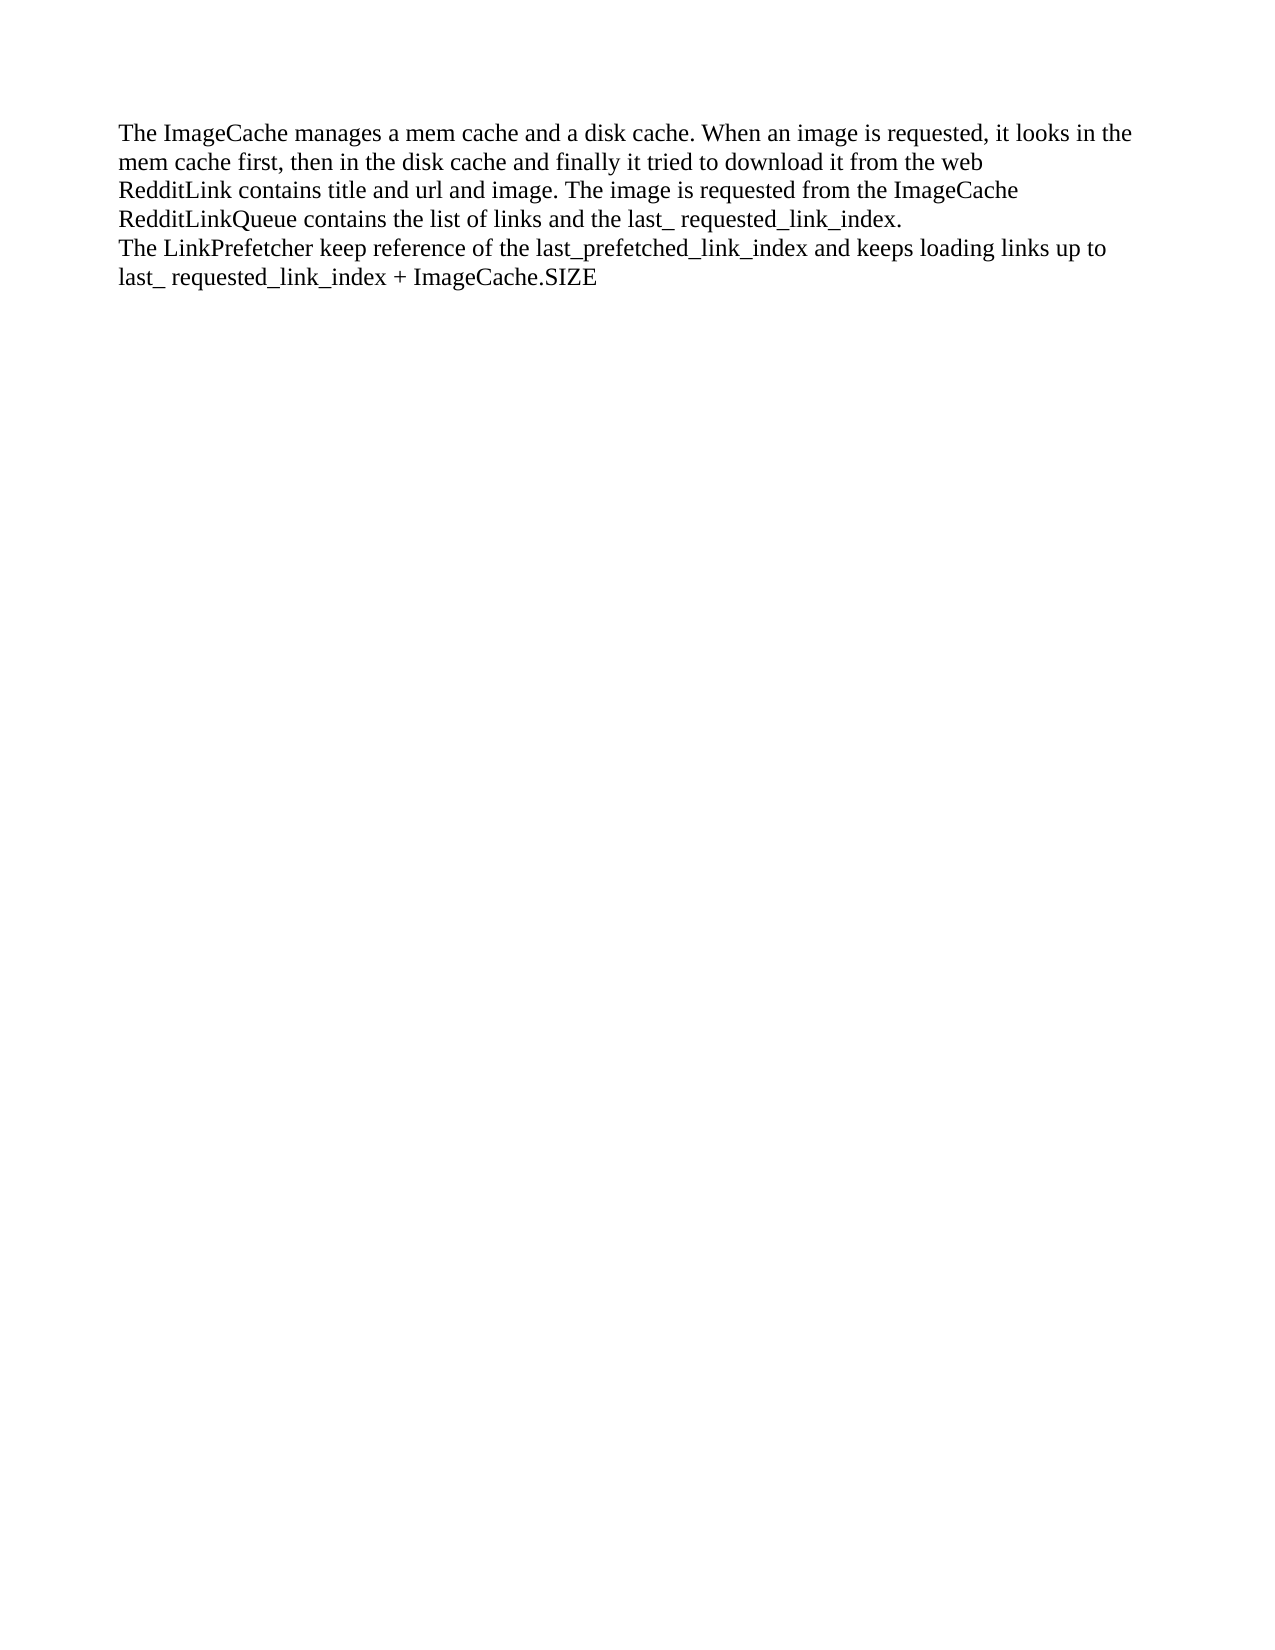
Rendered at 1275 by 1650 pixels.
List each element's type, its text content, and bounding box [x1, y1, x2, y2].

text RedditLinkQueue contains the list of links and the last_ requested_link_index. [118, 204, 1157, 233]
text The ImageCache manages a mem cache and a disk cache. When an image is requested, it looks in the mem cache first, then in the disk cache and finally it tried to download it from the web [118, 118, 1157, 176]
text The LinkPrefetcher keep reference of the last_prefetched_link_index and keeps loading links up to last_ requested_link_index + ImageCache.SIZE [118, 233, 1157, 291]
text RedditLink contains title and url and image. The image is requested from the ImageCache [118, 176, 1157, 204]
